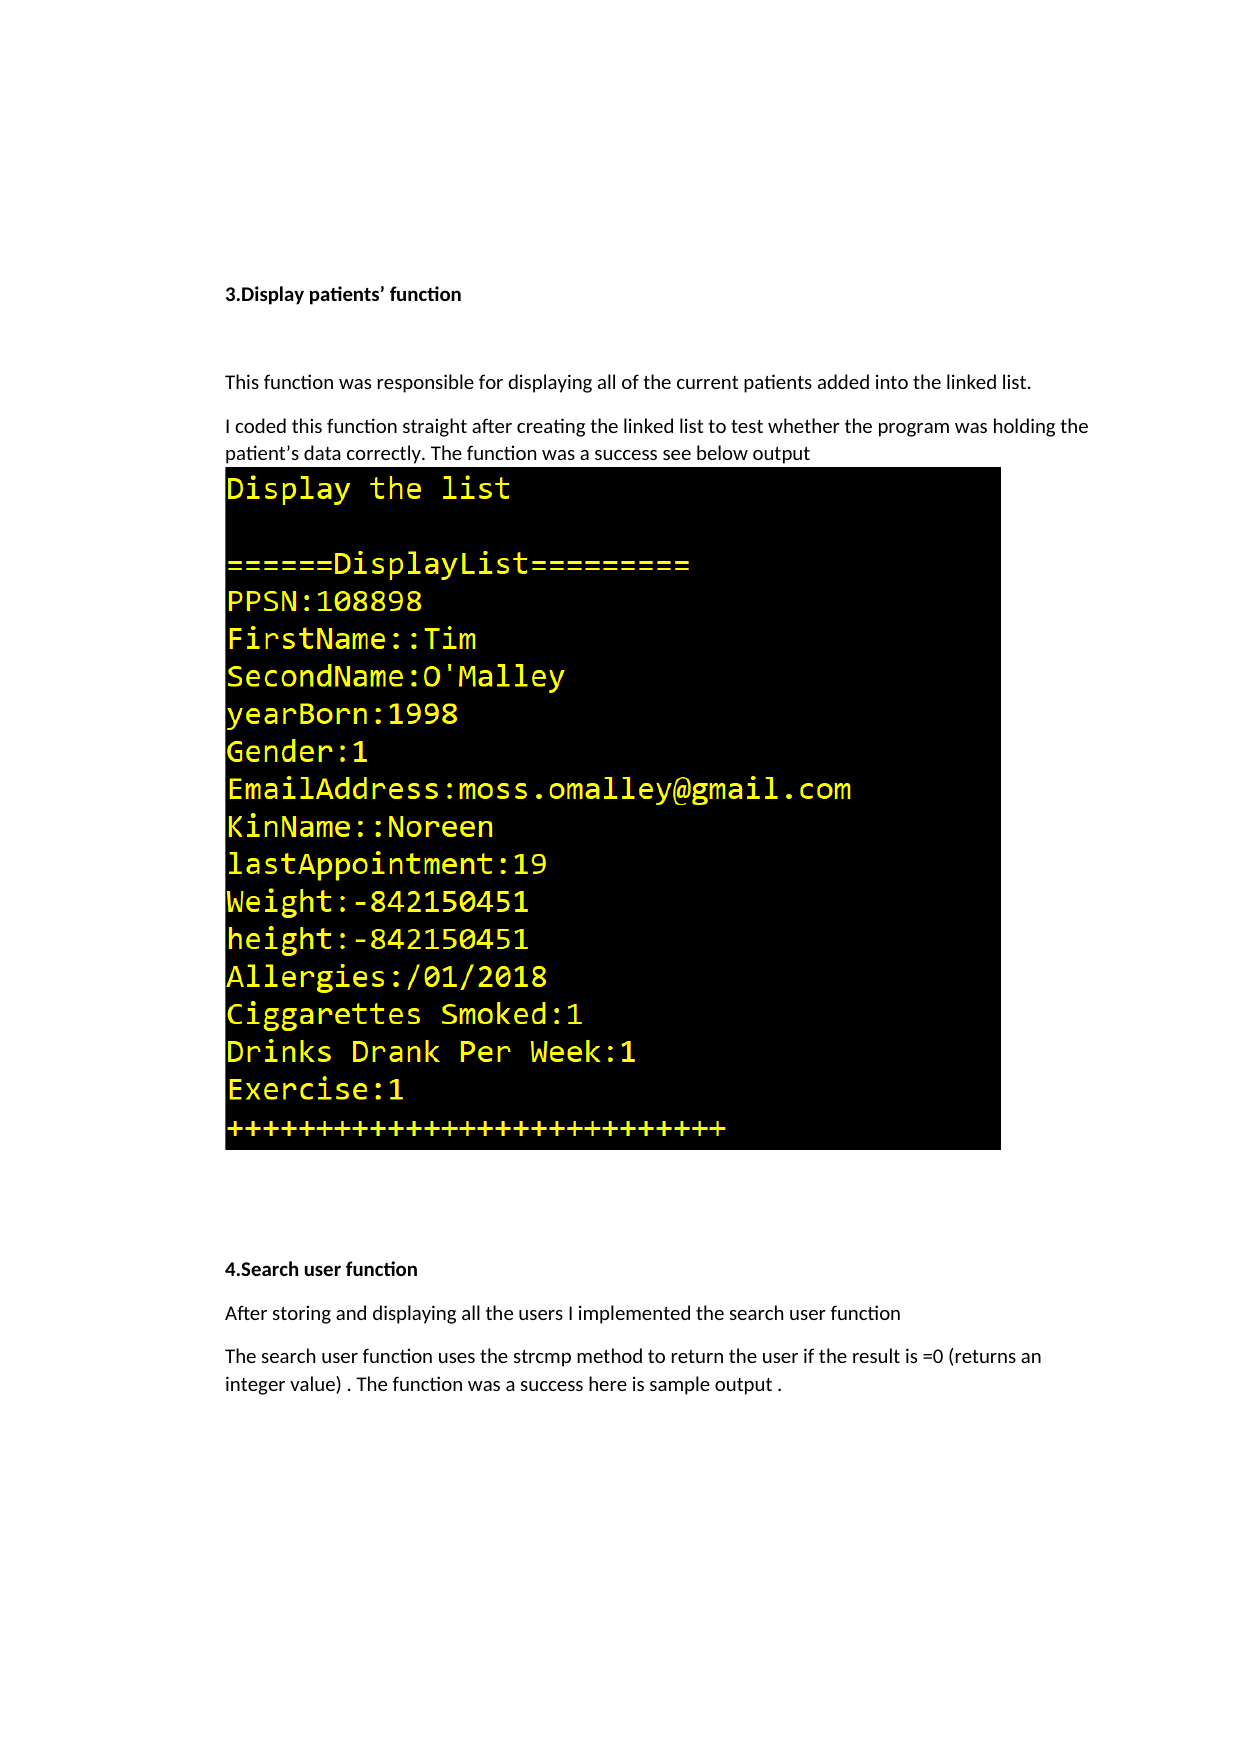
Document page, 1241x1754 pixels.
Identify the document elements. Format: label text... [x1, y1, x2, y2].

list 4.Search user function [225, 1256, 1090, 1281]
list 3.Display patients’ function [225, 282, 1090, 307]
list After storing and displaying all the users I implemented the search user function [225, 1300, 1090, 1325]
list This function was responsible for displaying all of the current patients added into the linked list. [225, 369, 1090, 395]
list I coded this function straight after creating the linked list to test whether the program was holding the patient’s data correctly. The function was a success see below output [225, 413, 1090, 1150]
list The search user function uses the strcmp method to return the user if the result is =0 (returns an integer value) . The function was a success here is sample output . [225, 1344, 1090, 1396]
